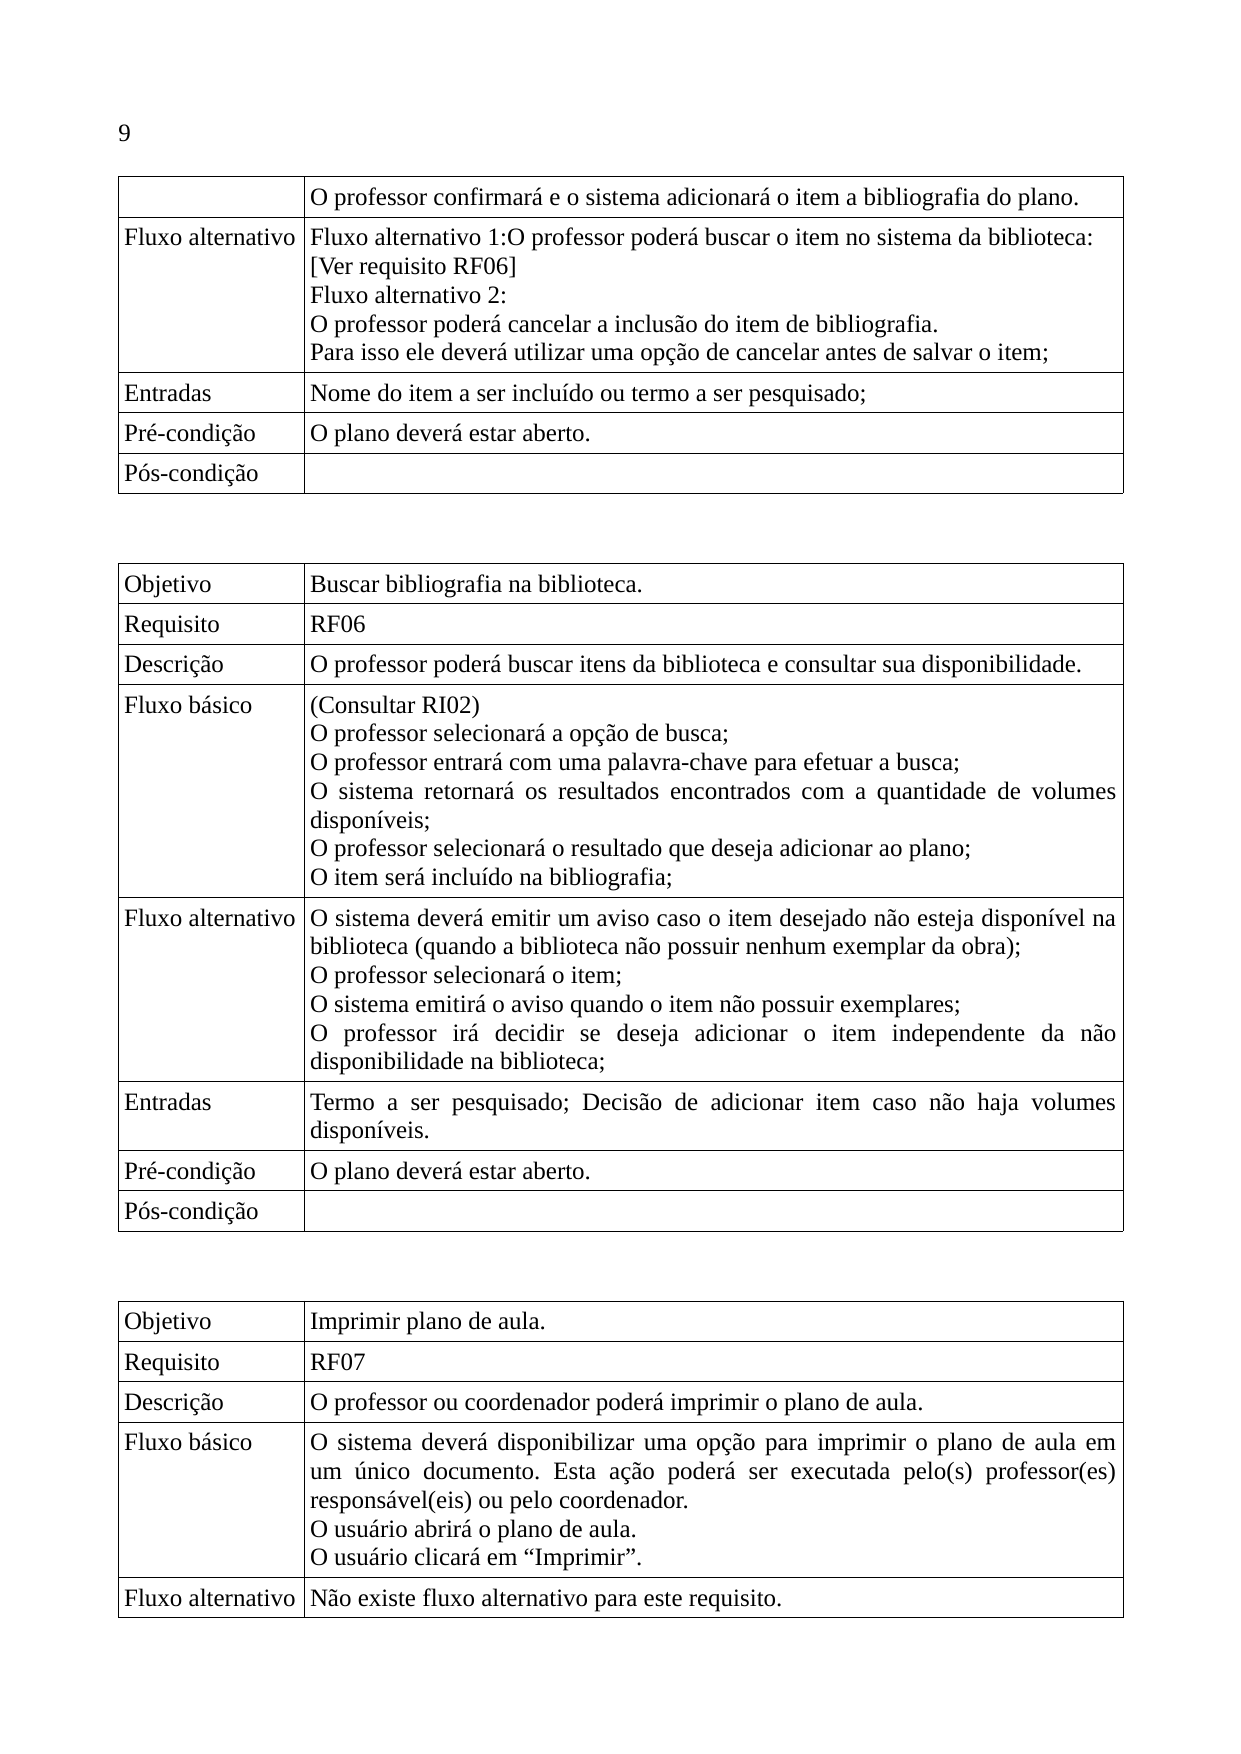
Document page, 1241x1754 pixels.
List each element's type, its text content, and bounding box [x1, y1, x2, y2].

table_cell O professor poderá buscar itens da biblioteca e consultar sua disponibilidade. [305, 645, 1123, 684]
table_cell Fluxo alternativo [119, 1578, 304, 1617]
table_cell Pós-condição [119, 454, 304, 493]
table_cell Fluxo alternativo [119, 898, 304, 1081]
table_cell Pós-condição [119, 1191, 304, 1231]
table_header Objetivo [119, 564, 304, 603]
table_cell Descrição [119, 1382, 304, 1422]
table_cell Pré-condição [119, 1151, 304, 1190]
table_cell Fluxo alternativo [119, 218, 304, 372]
table_cell Requisito [119, 1342, 304, 1381]
table_cell Nome do item a ser incluído ou termo a ser pesquisado; [305, 373, 1123, 412]
table_cell Fluxo alternativo 1:O professor poderá buscar o item no sistema da biblioteca: [Ver requisito RF06] Fluxo alternativo 2: O professor poderá cancelar a inclusão do item de bibliografia. Para isso ele deverá utilizar uma opção de cancelar antes de salvar o item; [305, 218, 1123, 372]
table_cell (Consultar RI02) O professor selecionará a opção de busca; O professor entrará com uma palavra-chave para efetuar a busca; O sistema retornará os resultados encontrados com a quantidade de volumes disponíveis; O professor selecionará o resultado que deseja adicionar ao plano; O item será incluído na bibliografia; [305, 685, 1123, 897]
table_cell Entradas [119, 373, 304, 412]
table_cell Descrição [119, 645, 304, 684]
table_cell Não existe fluxo alternativo para este requisito. [305, 1578, 1123, 1617]
table_cell Termo a ser pesquisado; Decisão de adicionar item caso não haja volumes disponíveis. [305, 1082, 1123, 1150]
table_cell Entradas [119, 1082, 304, 1150]
table_cell [305, 1191, 1123, 1231]
table_cell O professor ou coordenador poderá imprimir o plano de aula. [305, 1382, 1123, 1422]
table_cell O sistema deverá disponibilizar uma opção para imprimir o plano de aula em um único documento. Esta ação poderá ser executada pelo(s) professor(es) responsável(eis) ou pelo coordenador. O usuário abrirá o plano de aula. O usuário clicará em “Imprimir”. [305, 1423, 1123, 1577]
table_cell Fluxo básico [119, 1423, 304, 1577]
table_cell [305, 454, 1123, 493]
table_cell [119, 177, 304, 217]
table_cell RF06 [305, 604, 1123, 644]
table_cell Requisito [119, 604, 304, 644]
table_cell O professor confirmará e o sistema adicionará o item a bibliografia do plano. [305, 177, 1123, 217]
table_cell O plano deverá estar aberto. [305, 1151, 1123, 1190]
table_header Buscar bibliografia na biblioteca. [305, 564, 1123, 603]
table_cell O sistema deverá emitir um aviso caso o item desejado não esteja disponível na biblioteca (quando a biblioteca não possuir nenhum exemplar da obra); O professor selecionará o item; O sistema emitirá o aviso quando o item não possuir exemplares; O professor irá decidir se deseja adicionar o item independente da não disponibilidade na biblioteca; [305, 898, 1123, 1081]
table_cell RF07 [305, 1342, 1123, 1381]
table_header Objetivo [119, 1302, 304, 1341]
table_header Imprimir plano de aula. [305, 1302, 1123, 1341]
table_cell O plano deverá estar aberto. [305, 413, 1123, 453]
table_cell Fluxo básico [119, 685, 304, 897]
table_cell Pré-condição [119, 413, 304, 453]
